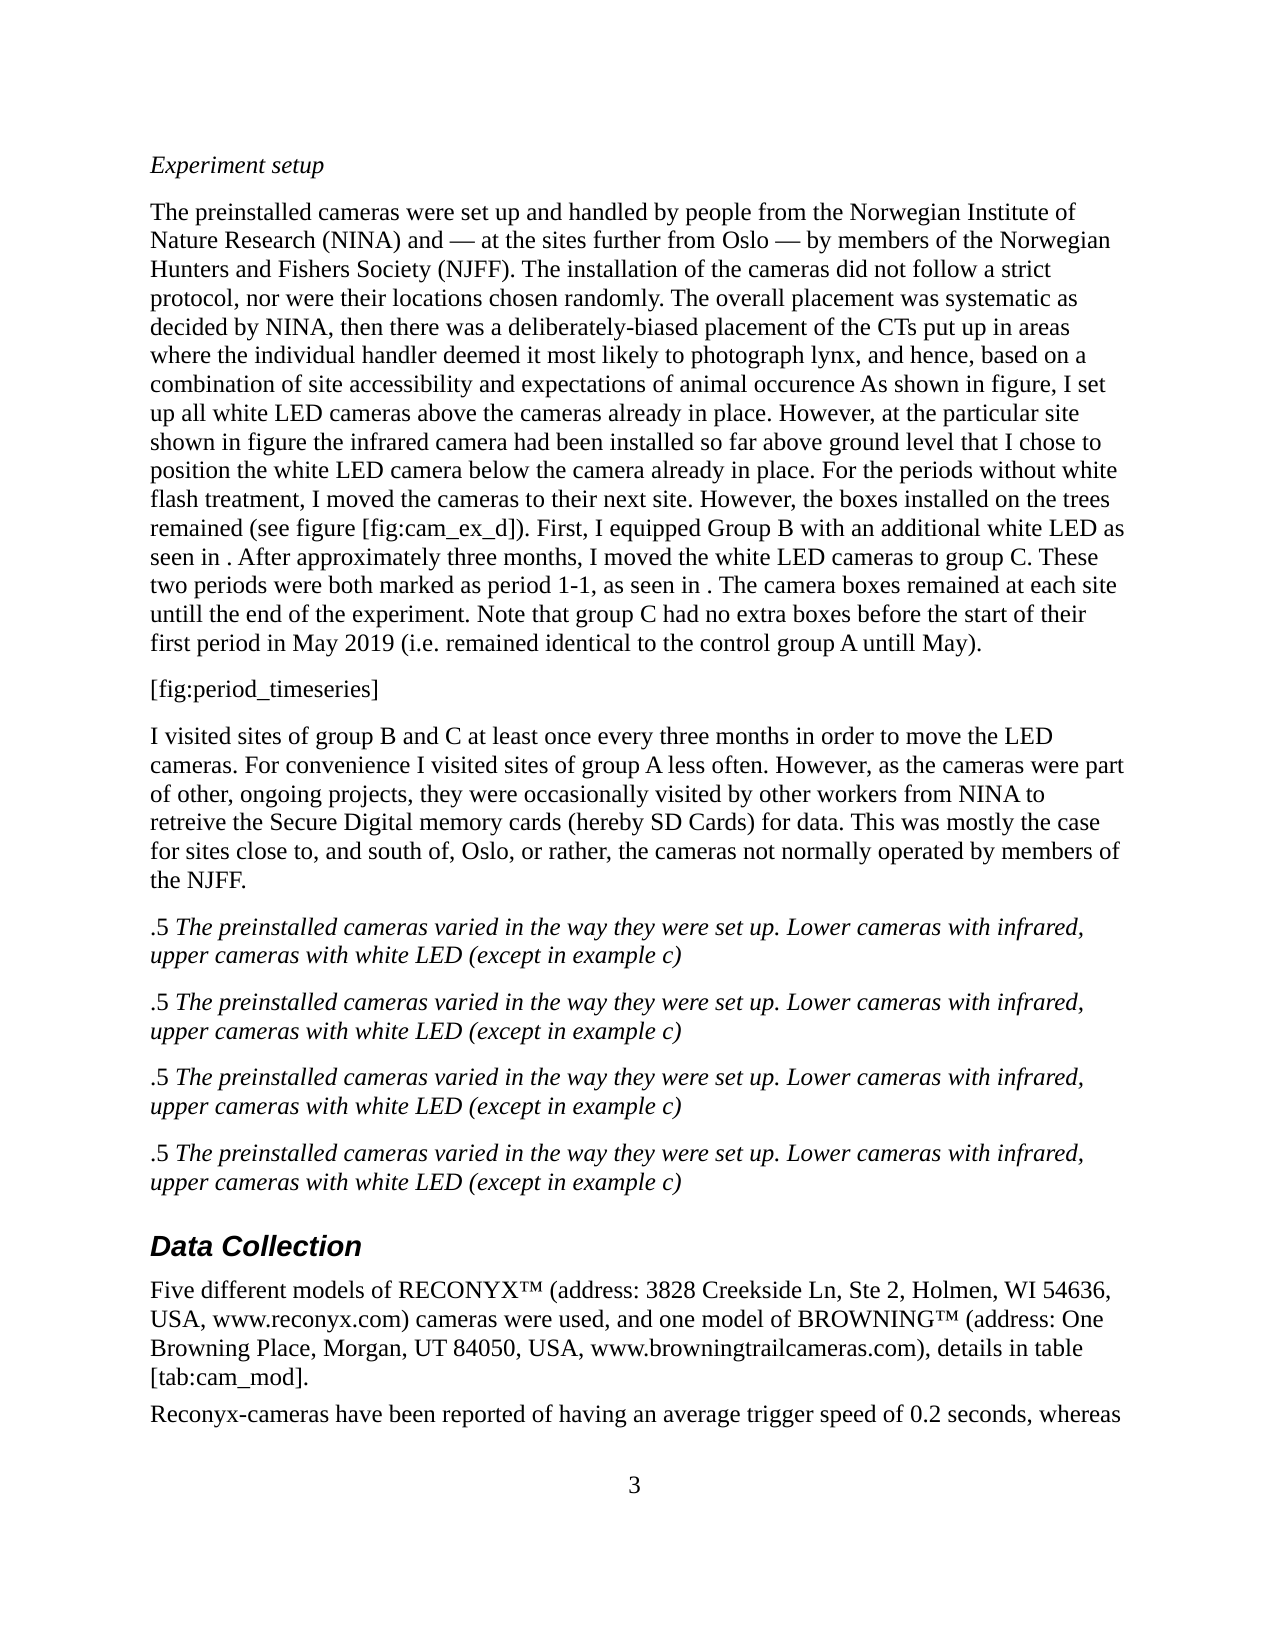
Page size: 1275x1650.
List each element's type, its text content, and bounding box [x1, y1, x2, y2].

text Reconyx-cameras have been reported of having an average trigger speed of 0.2 seconds, whereas [150, 1399, 1125, 1428]
text .5 The preinstalled cameras varied in the way they were set up. Lower cameras with infrared, upper cameras with white LED (except in example c) [150, 1138, 1125, 1195]
text [fig:period_timeseries] [150, 674, 1125, 703]
text .5 The preinstalled cameras varied in the way they were set up. Lower cameras with infrared, upper cameras with white LED (except in example c) [150, 912, 1125, 969]
text Five different models of RECONYX™ (address: 3828 Creekside Ln, Ste 2, Holmen, WI 54636, USA, www.reconyx.com) cameras were used, and one model of BROWNING™ (address: One Browning Place, Morgan, UT 84050, USA, www.browningtrailcameras.com), details in table [tab:cam_mod]. [150, 1275, 1125, 1390]
subtitle Data Collection [150, 1229, 1125, 1263]
text I visited sites of group B and C at least once every three months in order to move the LED cameras. For convenience I visited sites of group A less often. However, as the cameras were part of other, ongoing projects, they were occasionally visited by other workers from NINA to retreive the Secure Digital memory cards (hereby SD Cards) for data. This was mostly the case for sites close to, and south of, Oslo, or rather, the cameras not normally operated by members of the NJFF. [150, 721, 1125, 894]
text .5 The preinstalled cameras varied in the way they were set up. Lower cameras with infrared, upper cameras with white LED (except in example c) [150, 987, 1125, 1044]
text .5 The preinstalled cameras varied in the way they were set up. Lower cameras with infrared, upper cameras with white LED (except in example c) [150, 1062, 1125, 1120]
text The preinstalled cameras were set up and handled by people from the Norwegian Institute of Nature Research (NINA) and — at the sites further from Oslo — by members of the Norwegian Hunters and Fishers Society (NJFF). The installation of the cameras did not follow a strict protocol, nor were their locations chosen randomly. The overall placement was systematic as decided by NINA, then there was a deliberately-biased placement of the CTs put up in areas where the individual handler deemed it most likely to photograph lynx, and hence, based on a combination of site accessibility and expectations of animal occurence As shown in figure, I set up all white LED cameras above the cameras already in place. However, at the particular site shown in figure the infrared camera had been installed so far above ground level that I chose to position the white LED camera below the camera already in place. For the periods without white flash treatment, I moved the cameras to their next site. However, the boxes installed on the trees remained (see figure [fig:cam_ex_d]). First, I equipped Group B with an additional white LED as seen in . After approximately three months, I moved the white LED cameras to group C. These two periods were both marked as period 1-1, as seen in . The camera boxes remained at each site untill the end of the experiment. Note that group C had no extra boxes before the start of their first period in May 2019 (i.e. remained identical to the control group A untill May). [150, 197, 1125, 657]
text Experiment setup [150, 150, 1125, 179]
